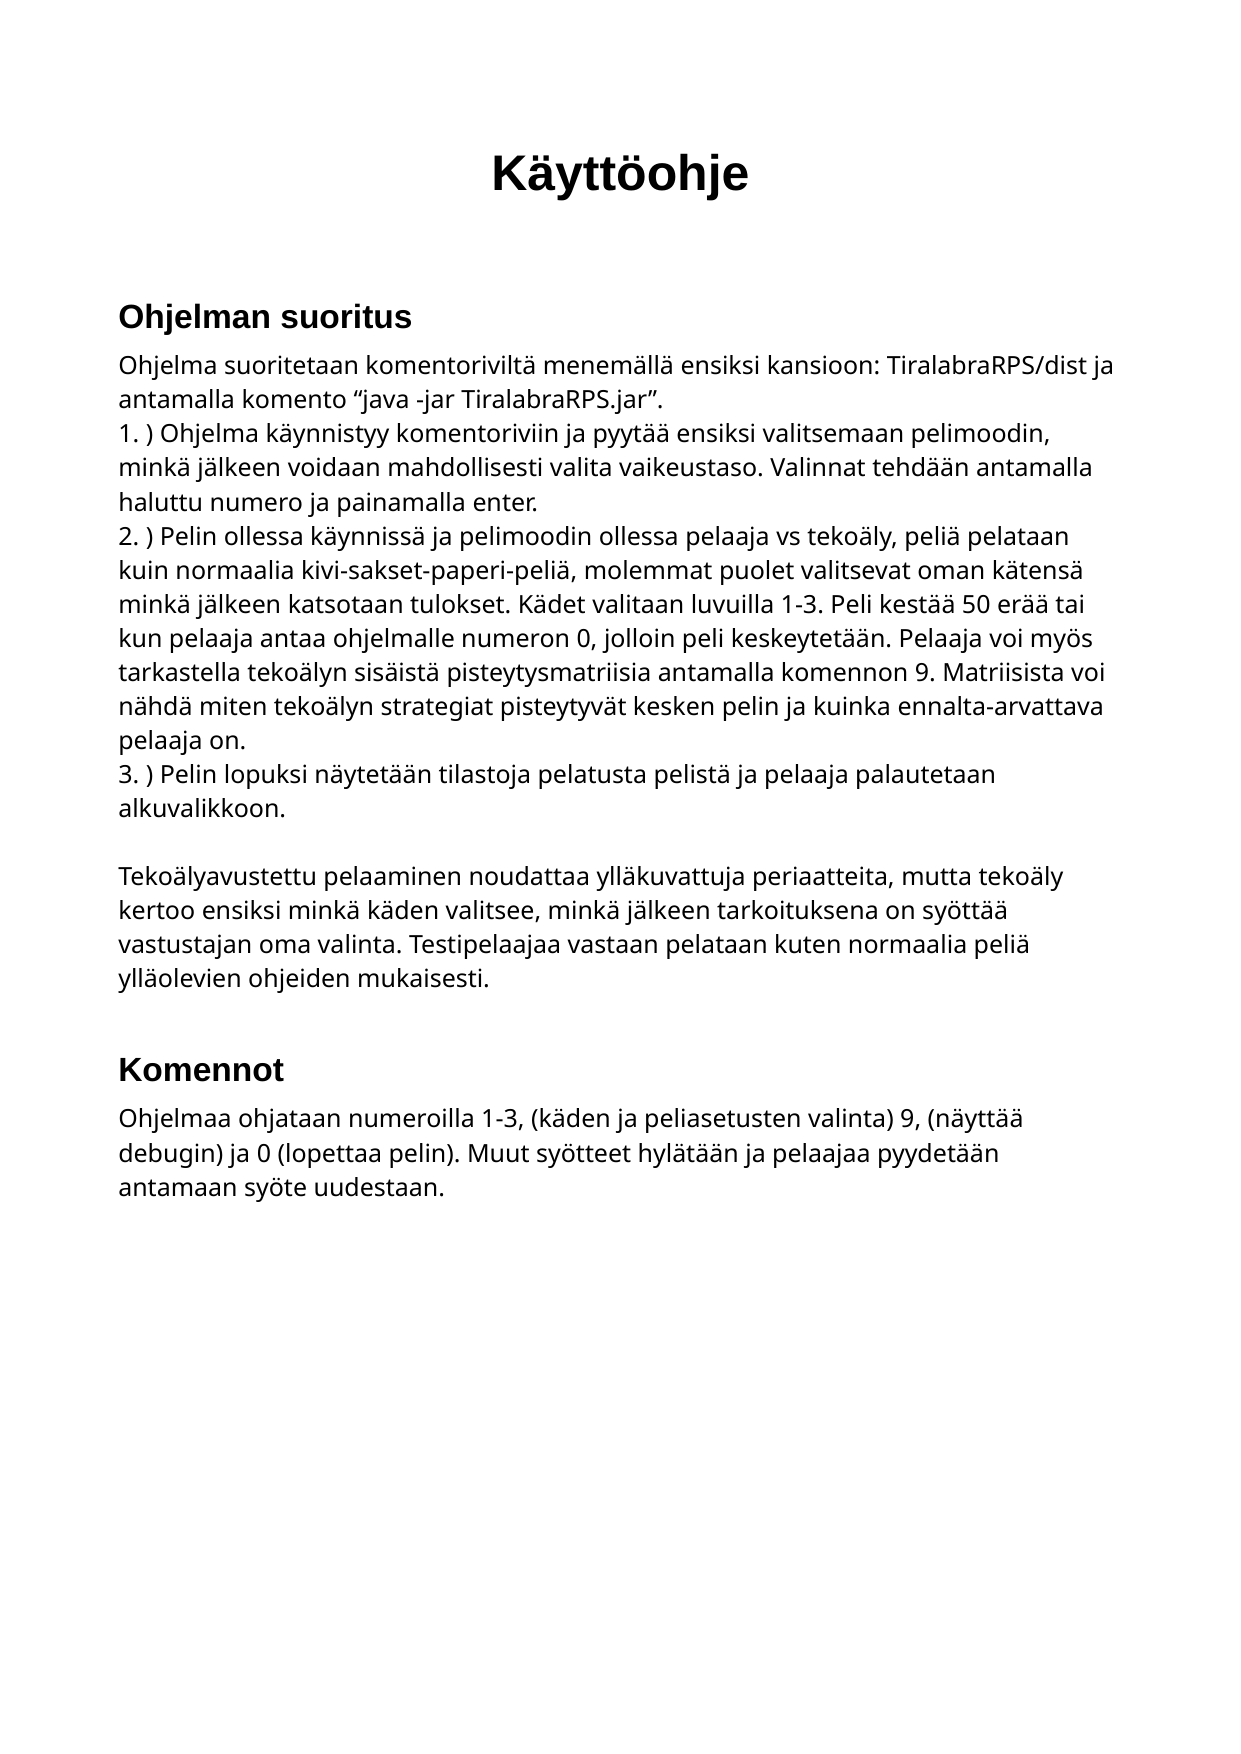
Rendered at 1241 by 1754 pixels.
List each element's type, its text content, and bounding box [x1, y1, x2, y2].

subtitle Käyttöohje [118, 143, 1122, 201]
text 1. ) Ohjelma käynnistyy komentoriviin ja pyytää ensiksi valitsemaan pelimoodin, minkä jälkeen voidaan mahdollisesti valita vaikeustaso. Valinnat tehdään antamalla haluttu numero ja painamalla enter. [118, 416, 1122, 518]
text Ohjelma suoritetaan komentoriviltä menemällä ensiksi kansioon: TiralabraRPS/dist ja antamalla komento “java -jar TiralabraRPS.jar”. [118, 348, 1122, 416]
text 2. ) Pelin ollessa käynnissä ja pelimoodin ollessa pelaaja vs tekoäly, peliä pelataan kuin normaalia kivi-sakset-paperi-peliä, molemmat puolet valitsevat oman kätensä minkä jälkeen katsotaan tulokset. Kädet valitaan luvuilla 1-3. Peli kestää 50 erää tai kun pelaaja antaa ohjelmalle numeron 0, jolloin peli keskeytetään. Pelaaja voi myös tarkastella tekoälyn sisäistä pisteytysmatriisia antamalla komennon 9. Matriisista voi nähdä miten tekoälyn strategiat pisteytyvät kesken pelin ja kuinka ennalta-arvattava pelaaja on. [118, 518, 1122, 757]
subtitle Ohjelman suoritus [118, 297, 1122, 335]
text 3. ) Pelin lopuksi näytetään tilastoja pelatusta pelistä ja pelaaja palautetaan alkuvalikkoon. [118, 757, 1122, 825]
subtitle Komennot [118, 1050, 1122, 1089]
text Ohjelmaa ohjataan numeroilla 1-3, (käden ja peliasetusten valinta) 9, (näyttää debugin) ja 0 (lopettaa pelin). Muut syötteet hylätään ja pelaajaa pyydetään antamaan syöte uudestaan. [118, 1101, 1122, 1203]
text Tekoälyavustettu pelaaminen noudattaa ylläkuvattuja periaatteita, mutta tekoäly kertoo ensiksi minkä käden valitsee, minkä jälkeen tarkoituksena on syöttää vastustajan oma valinta. Testipelaajaa vastaan pelataan kuten normaalia peliä ylläolevien ohjeiden mukaisesti. [118, 859, 1122, 995]
